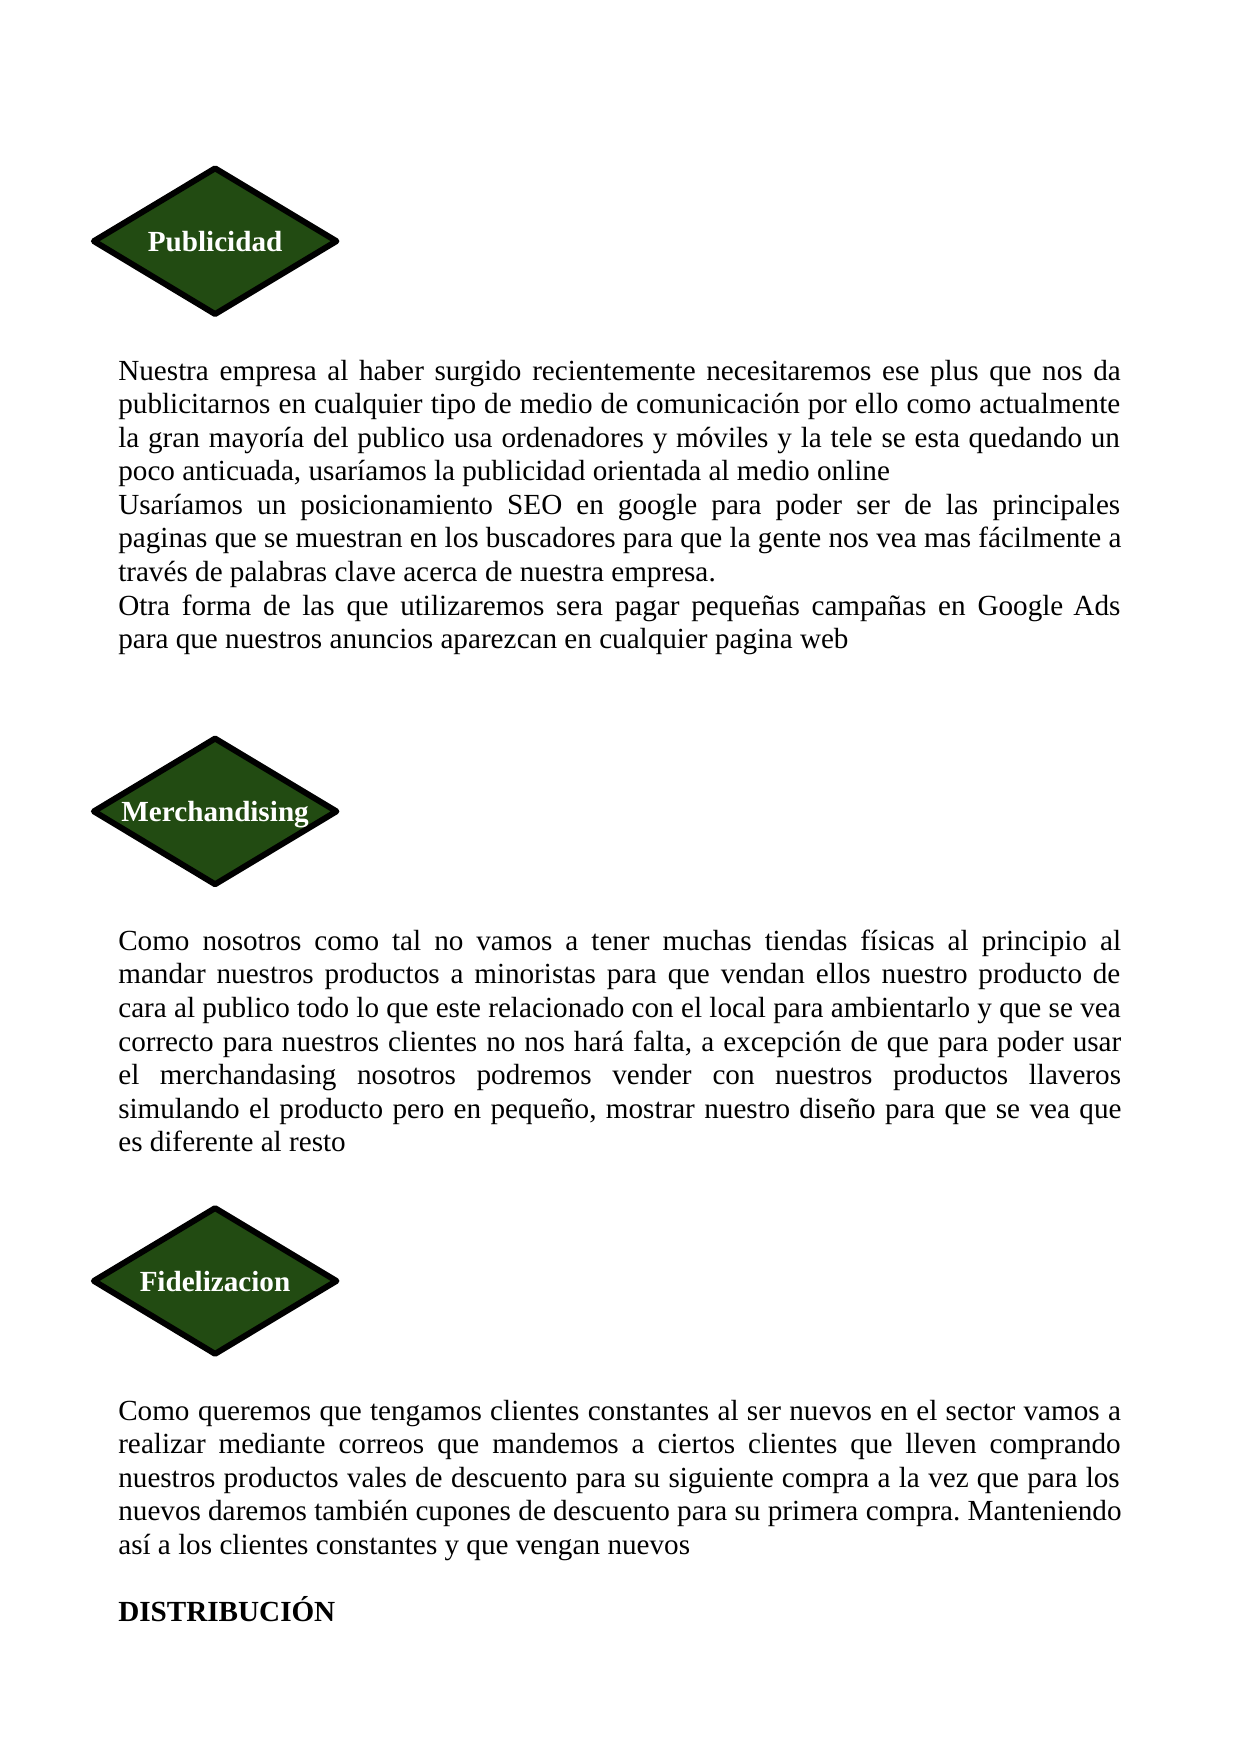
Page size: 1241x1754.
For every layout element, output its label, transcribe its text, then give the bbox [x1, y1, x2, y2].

text Otra forma de las que utilizaremos sera pagar pequeñas campañas en Google Ads para que nuestros anuncios aparezcan en cualquier pagina web [118, 588, 1122, 655]
text DISTRIBUCIÓN [118, 1594, 1122, 1627]
text Como nosotros como tal no vamos a tener muchas tiendas físicas al principio al mandar nuestros productos a minoristas para que vendan ellos nuestro producto de cara al publico todo lo que este relacionado con el local para ambientarlo y que se vea correcto para nuestros clientes no nos hará falta, a excepción de que para poder usar el merchandasing nosotros podremos vender con nuestros productos llaveros simulando el producto pero en pequeño, mostrar nuestro diseño para que se vea que es diferente al resto [118, 923, 1122, 1158]
text Nuestra empresa al haber surgido recientemente necesitaremos ese plus que nos da publicitarnos en cualquier tipo de medio de comunicación por ello como actualmente la gran mayoría del publico usa ordenadores y móviles y la tele se esta quedando un poco anticuada, usaríamos la publicidad orientada al medio online [118, 353, 1122, 487]
text Como queremos que tengamos clientes constantes al ser nuevos en el sector vamos a realizar mediante correos que mandemos a ciertos clientes que lleven comprando nuestros productos vales de descuento para su siguiente compra a la vez que para los nuevos daremos también cupones de descuento para su primera compra. Manteniendo así a los clientes constantes y que vengan nuevos [118, 1393, 1122, 1560]
text Usaríamos un posicionamiento SEO en google para poder ser de las principales paginas que se muestran en los buscadores para que la gente nos vea mas fácilmente a través de palabras clave acerca de nuestra empresa. [118, 487, 1122, 588]
